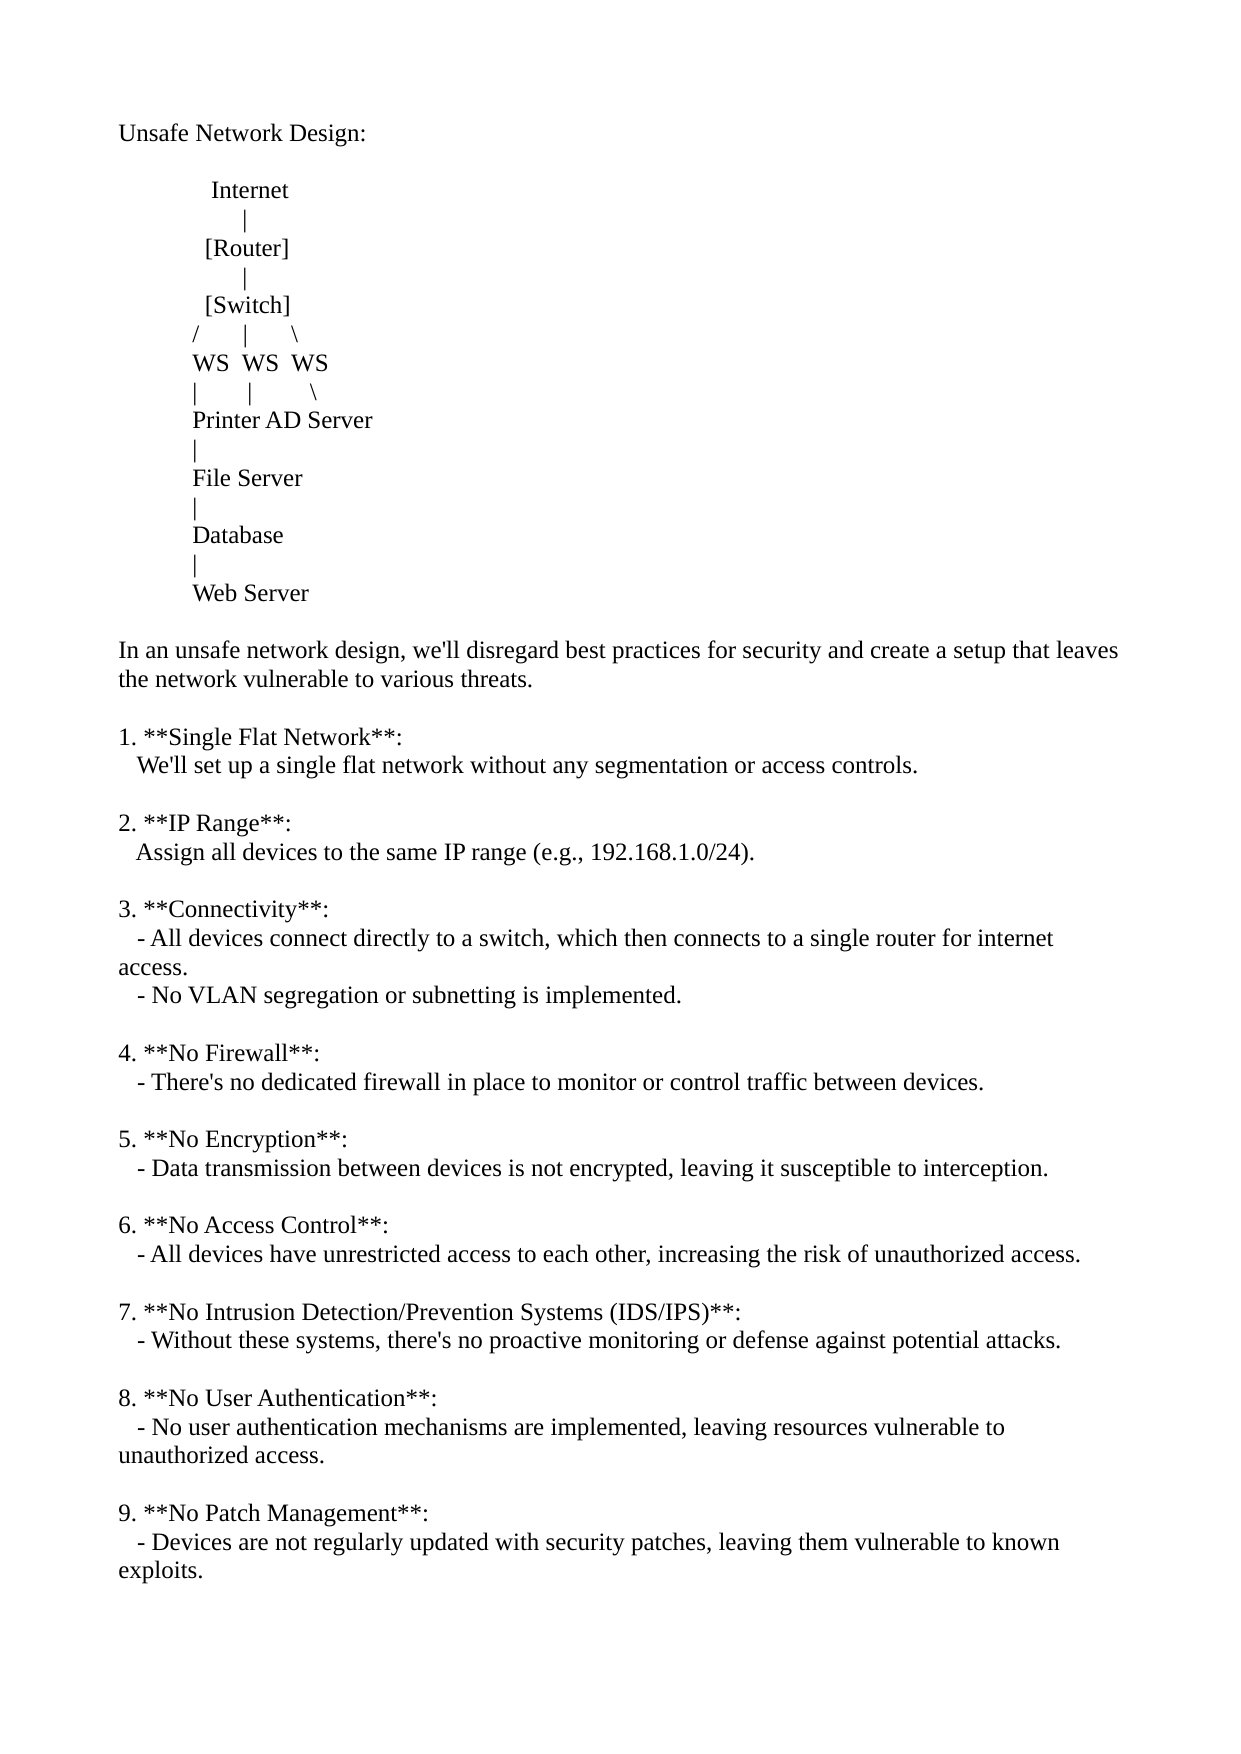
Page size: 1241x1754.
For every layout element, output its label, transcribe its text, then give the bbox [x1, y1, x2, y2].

text - Devices are not regularly updated with security patches, leaving them vulnerable to known exploits. [118, 1527, 1122, 1584]
text 8. **No User Authentication**: [118, 1383, 1122, 1412]
text Unsafe Network Design: [118, 118, 1122, 147]
text Web Server [118, 578, 1122, 607]
text | [118, 262, 1122, 291]
text | [118, 549, 1122, 578]
text 3. **Connectivity**: [118, 894, 1122, 923]
text We'll set up a single flat network without any segmentation or access controls. [118, 751, 1122, 779]
text / | \ [118, 319, 1122, 348]
text [Switch] [118, 291, 1122, 319]
text | | \ [118, 377, 1122, 406]
text Database [118, 521, 1122, 549]
text File Server [118, 463, 1122, 492]
text WS WS WS [118, 348, 1122, 377]
text Assign all devices to the same IP range (e.g., 192.168.1.0/24). [118, 837, 1122, 866]
text | [118, 492, 1122, 521]
text 4. **No Firewall**: [118, 1038, 1122, 1067]
text In an unsafe network design, we'll disregard best practices for security and create a setup that leaves the network vulnerable to various threats. [118, 636, 1122, 693]
text 6. **No Access Control**: [118, 1211, 1122, 1239]
text - Data transmission between devices is not encrypted, leaving it susceptible to interception. [118, 1153, 1122, 1182]
text - No VLAN segregation or subnetting is implemented. [118, 981, 1122, 1009]
text 5. **No Encryption**: [118, 1124, 1122, 1153]
text - There's no dedicated firewall in place to monitor or control traffic between devices. [118, 1067, 1122, 1096]
text | [118, 434, 1122, 463]
text Printer AD Server [118, 406, 1122, 434]
text - All devices connect directly to a switch, which then connects to a single router for internet access. [118, 923, 1122, 981]
text Internet [118, 176, 1122, 204]
text 2. **IP Range**: [118, 808, 1122, 837]
text | [118, 204, 1122, 233]
text - No user authentication mechanisms are implemented, leaving resources vulnerable to unauthorized access. [118, 1412, 1122, 1469]
text - Without these systems, there's no proactive monitoring or defense against potential attacks. [118, 1326, 1122, 1354]
text - All devices have unrestricted access to each other, increasing the risk of unauthorized access. [118, 1239, 1122, 1268]
text 1. **Single Flat Network**: [118, 722, 1122, 751]
text 7. **No Intrusion Detection/Prevention Systems (IDS/IPS)**: [118, 1297, 1122, 1326]
text 9. **No Patch Management**: [118, 1498, 1122, 1527]
text [Router] [118, 233, 1122, 262]
